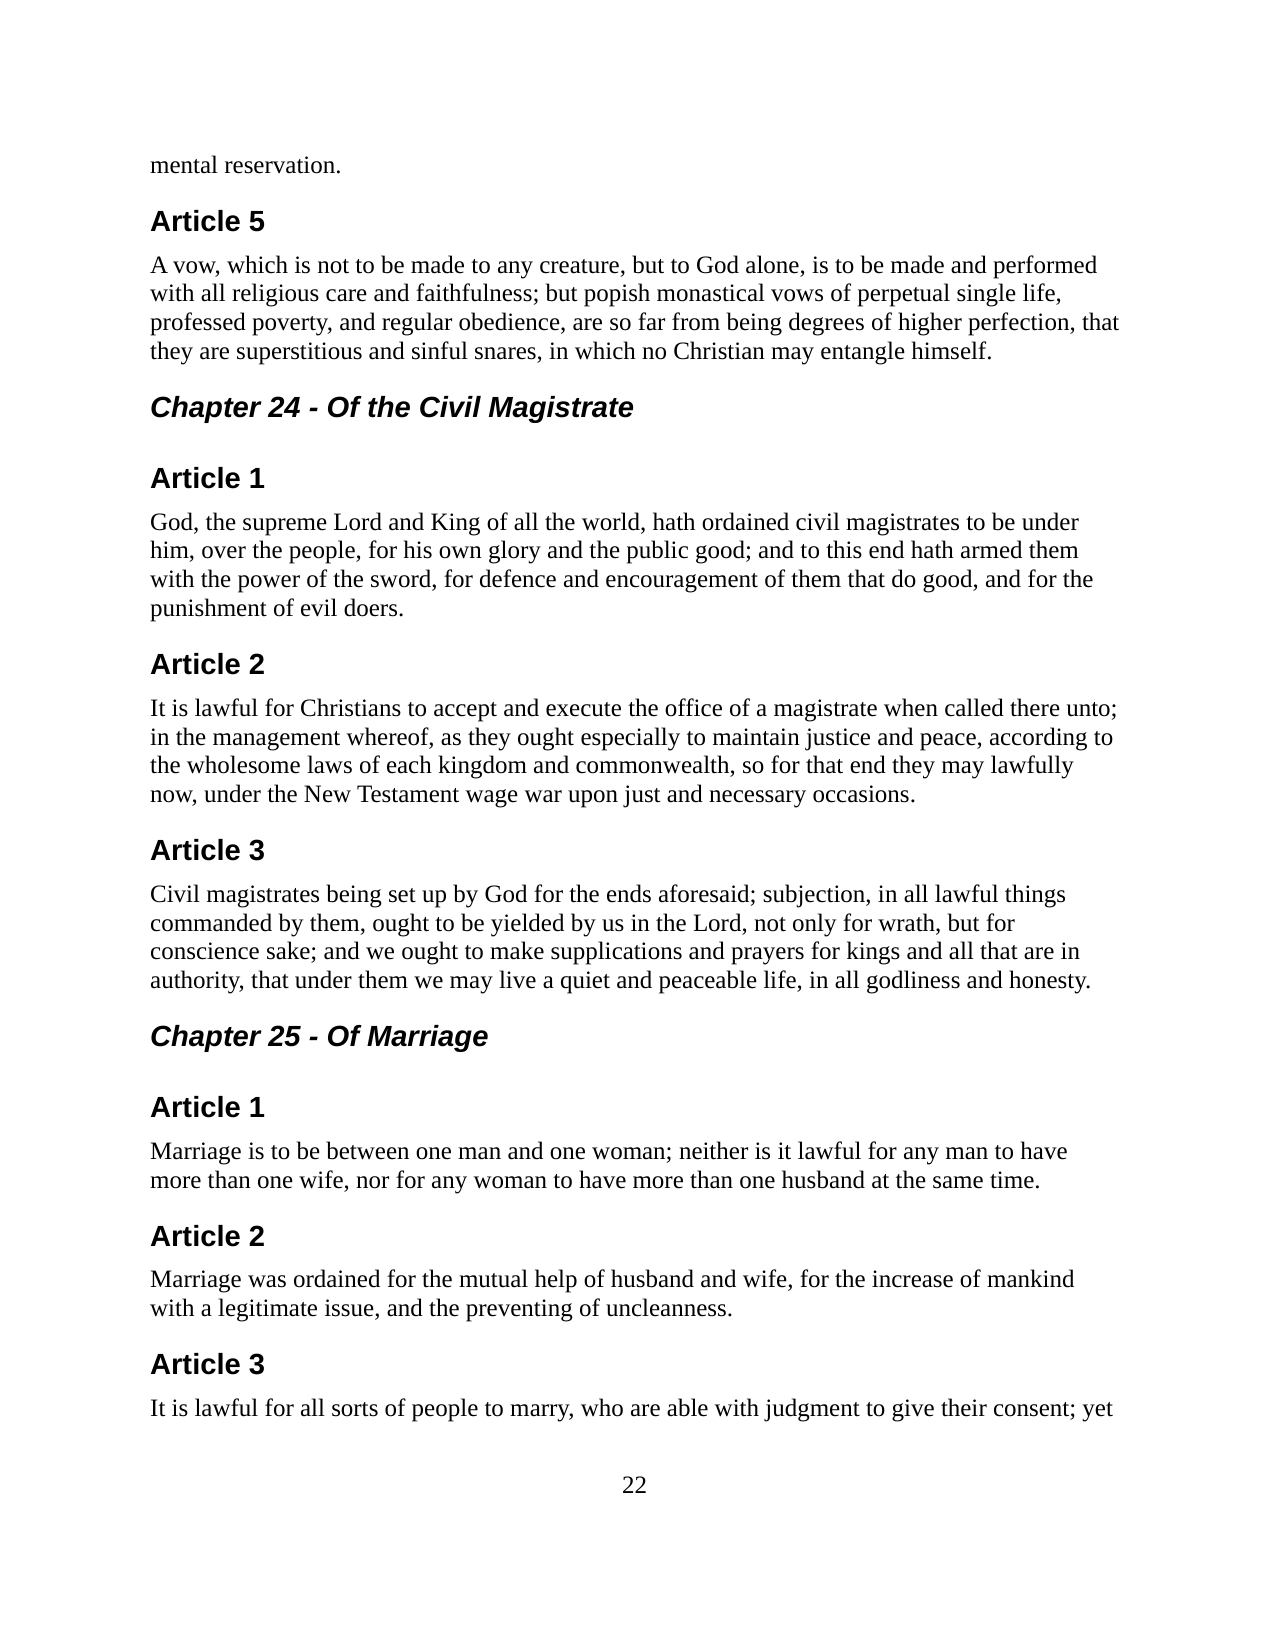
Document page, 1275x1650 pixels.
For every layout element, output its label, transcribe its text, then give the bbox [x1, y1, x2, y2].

subtitle Article 3 [150, 1347, 1125, 1381]
subtitle Article 1 [150, 461, 1125, 494]
text Marriage is to be between one man and one woman; neither is it lawful for any man to have more than one wife, nor for any woman to have more than one husband at the same time. [150, 1136, 1125, 1193]
subtitle Article 5 [150, 204, 1125, 237]
text mental reservation. [150, 150, 1125, 179]
subtitle Chapter 24 - Of the Civil Magistrate [150, 390, 1125, 423]
subtitle Article 3 [150, 833, 1125, 866]
text A vow, which is not to be made to any creature, but to God alone, is to be made and performed with all religious care and faithfulness; but popish monastical vows of perpetual single life, professed poverty, and regular obedience, are so far from being degrees of higher perfection, that they are superstitious and sinful snares, in which no Christian may entangle himself. [150, 250, 1125, 365]
subtitle Article 2 [150, 1218, 1125, 1252]
text Civil magistrates being set up by God for the ends aforesaid; subjection, in all lawful things commanded by them, ought to be yielded by us in the Lord, not only for wrath, but for conscience sake; and we ought to make supplications and prayers for kings and all that are in authority, that under them we may live a quiet and peaceable life, in all godliness and honesty. [150, 879, 1125, 994]
subtitle Chapter 25 - Of Marriage [150, 1019, 1125, 1052]
text Marriage was ordained for the mutual help of husband and wife, for the increase of mankind with a legitimate issue, and the preventing of uncleanness. [150, 1264, 1125, 1322]
text It is lawful for all sorts of people to marry, who are able with judgment to give their consent; yet [150, 1393, 1125, 1422]
subtitle Article 1 [150, 1090, 1125, 1123]
subtitle Article 2 [150, 647, 1125, 680]
text It is lawful for Christians to accept and execute the office of a magistrate when called there unto; in the management whereof, as they ought especially to maintain justice and peace, according to the wholesome laws of each kingdom and commonwealth, so for that end they may lawfully now, under the New Testament wage war upon just and necessary occasions. [150, 693, 1125, 808]
text God, the supreme Lord and King of all the world, hath ordained civil magistrates to be under him, over the people, for his own glory and the public good; and to this end hath armed them with the power of the sword, for defence and encouragement of them that do good, and for the punishment of evil doers. [150, 507, 1125, 622]
